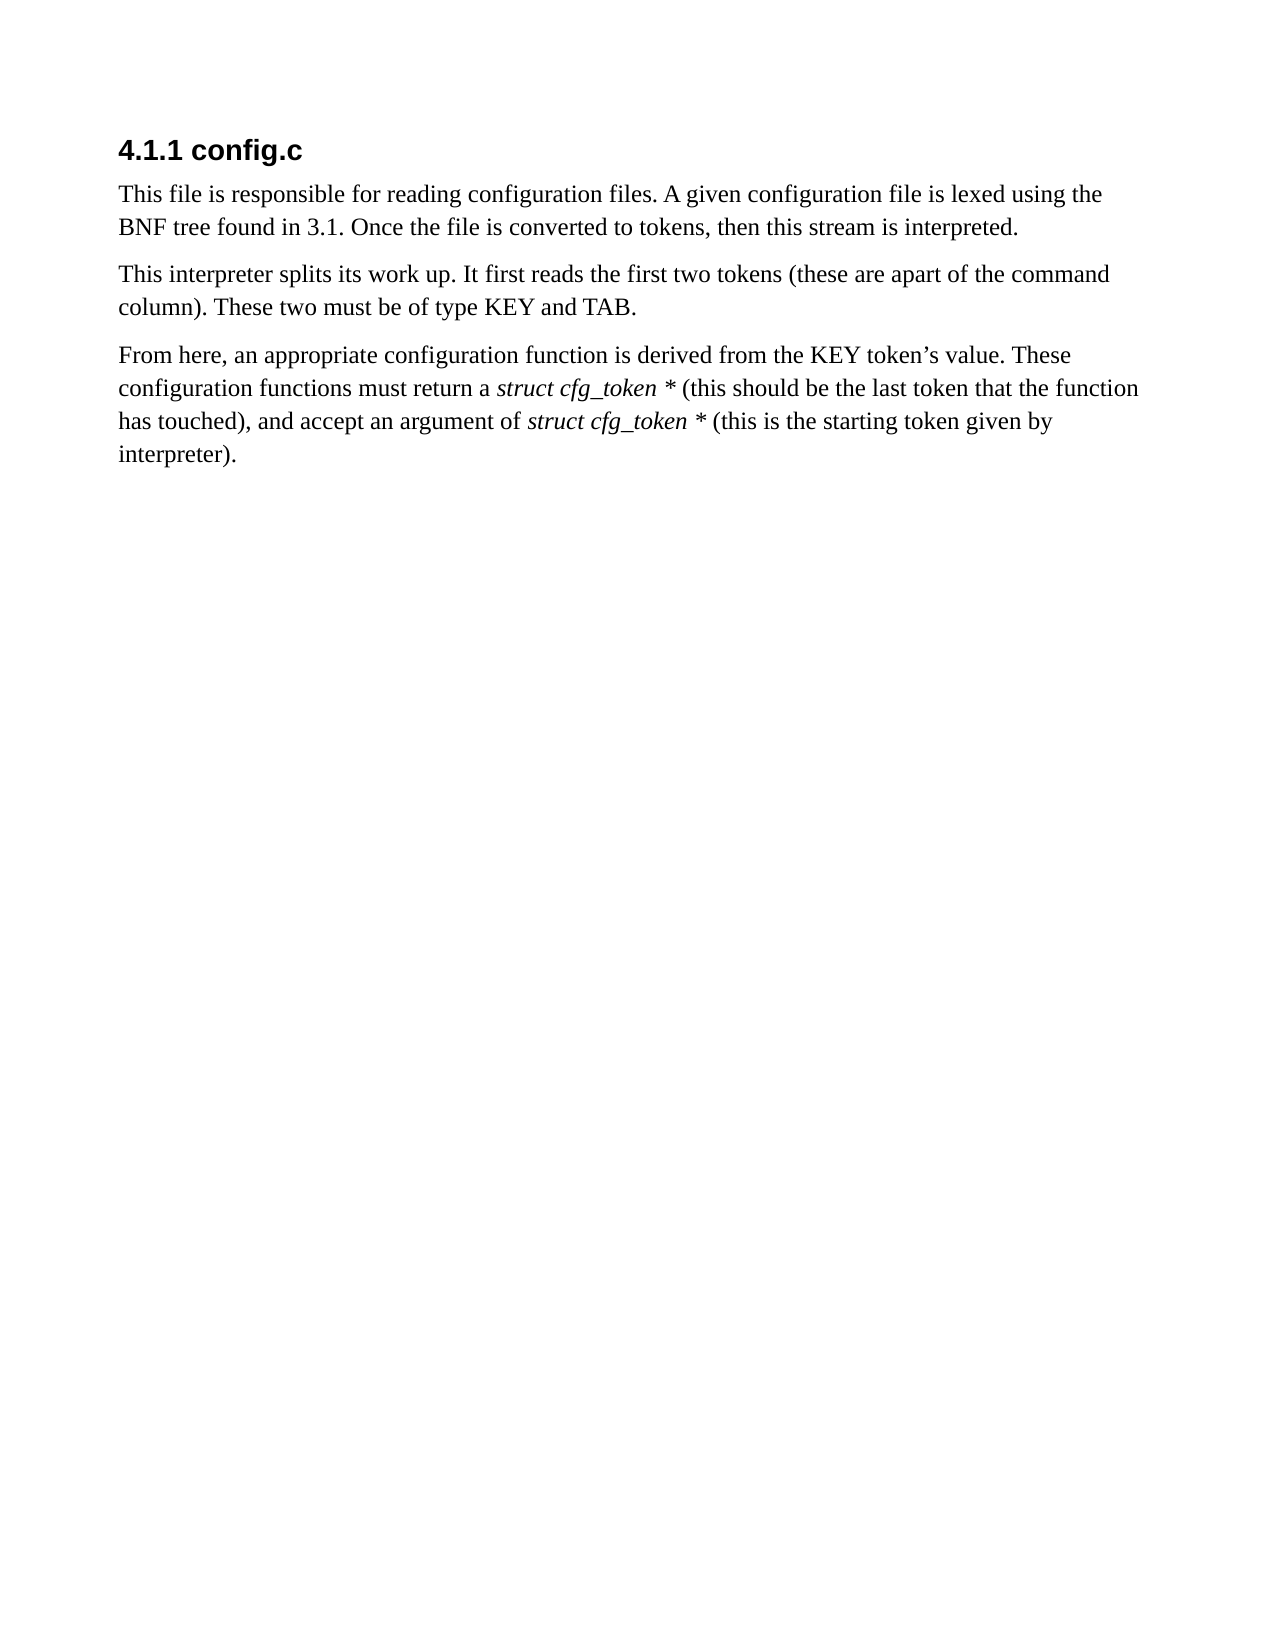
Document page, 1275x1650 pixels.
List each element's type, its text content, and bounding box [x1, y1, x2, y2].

text From here, an appropriate configuration function is derived from the KEY token’s value. These configuration functions must return a struct cfg_token * (this should be the last token that the function has touched), and accept an argument of struct cfg_token * (this is the starting token given by interpreter). [118, 340, 1157, 468]
text This file is responsible for reading configuration files. A given configuration file is lexed using the BNF tree found in 3.1. Once the file is converted to tokens, then this stream is interpreted. [118, 179, 1157, 241]
subtitle 4.1.1 config.c [118, 133, 1157, 166]
text This interpreter splits its work up. It first reads the first two tokens (these are apart of the command column). These two must be of type KEY and TAB. [118, 259, 1157, 321]
